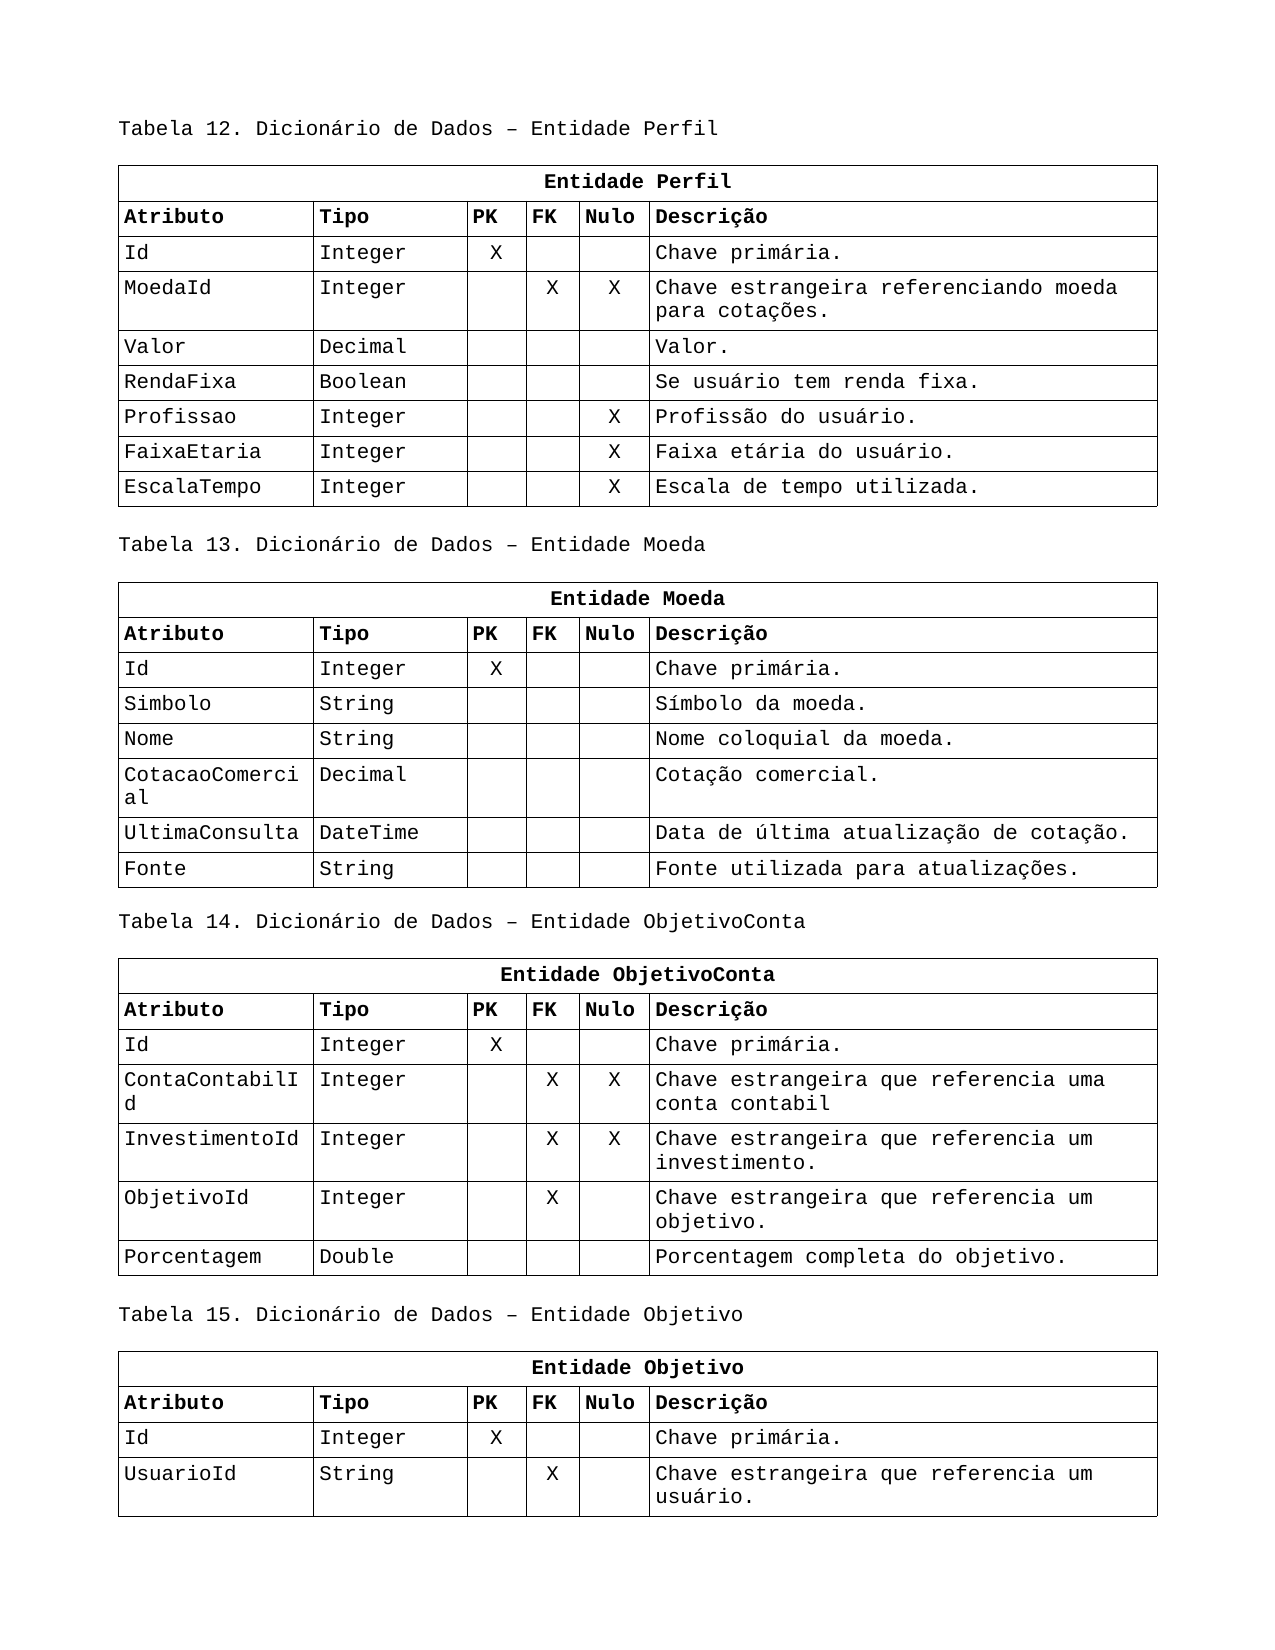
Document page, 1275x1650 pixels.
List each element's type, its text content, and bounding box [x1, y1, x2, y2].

table_cell [527, 853, 579, 887]
table_cell Porcentagem [119, 1241, 313, 1275]
table_cell FK [527, 1387, 579, 1422]
table_cell Tipo [314, 1387, 467, 1422]
table_cell Tipo [314, 994, 467, 1028]
table_cell ObjetivoId [119, 1182, 313, 1240]
table_cell Decimal [314, 759, 467, 817]
table_cell Nome [119, 724, 313, 758]
table_cell [580, 1030, 649, 1064]
table_cell [468, 1182, 526, 1240]
table_header Entidade Moeda [119, 583, 1157, 617]
table_cell [468, 1458, 526, 1516]
table_cell [580, 1458, 649, 1516]
table_cell Simbolo [119, 688, 313, 722]
table_cell Chave estrangeira que referencia um objetivo. [650, 1182, 1157, 1240]
table_cell [468, 759, 526, 817]
table_cell Se usuário tem renda fixa. [650, 366, 1157, 400]
table_cell PK [468, 994, 526, 1028]
table_cell [527, 818, 579, 852]
table_cell [527, 472, 579, 506]
table_cell X [527, 1458, 579, 1516]
table_cell Profissao [119, 401, 313, 436]
table_cell X [580, 272, 649, 330]
table_cell [468, 437, 526, 471]
table_cell X [468, 1423, 526, 1457]
table_cell Chave primária. [650, 1423, 1157, 1457]
table_cell [468, 853, 526, 887]
table_cell Double [314, 1241, 467, 1275]
table_cell [580, 1423, 649, 1457]
table_cell Valor [119, 331, 313, 365]
table_cell X [468, 1030, 526, 1064]
table_cell Integer [314, 1182, 467, 1240]
table_cell Nulo [580, 994, 649, 1028]
table_cell [580, 759, 649, 817]
table_cell [580, 653, 649, 687]
table_cell FK [527, 618, 579, 652]
table_cell [527, 401, 579, 436]
text Tabela 12. Dicionário de Dados – Entidade Perfil [118, 118, 1157, 142]
table_cell Integer [314, 653, 467, 687]
table_cell [468, 1241, 526, 1275]
table_cell [527, 653, 579, 687]
table_cell Integer [314, 401, 467, 436]
table_cell [527, 1423, 579, 1457]
table_cell PK [468, 1387, 526, 1422]
table_cell [580, 818, 649, 852]
table_cell Chave estrangeira que referencia um investimento. [650, 1124, 1157, 1181]
table_cell FaixaEtaria [119, 437, 313, 471]
text Tabela 14. Dicionário de Dados – Entidade ObjetivoConta [118, 911, 1157, 934]
table_cell Tipo [314, 618, 467, 652]
table_cell Integer [314, 472, 467, 506]
table_cell Integer [314, 272, 467, 330]
table_cell [580, 237, 649, 271]
table_cell Integer [314, 1030, 467, 1064]
table_cell X [580, 472, 649, 506]
table_cell [527, 1241, 579, 1275]
table_cell String [314, 1458, 467, 1516]
table_cell Id [119, 1030, 313, 1064]
table_cell FK [527, 202, 579, 236]
table_cell Chave estrangeira referenciando moeda para cotações. [650, 272, 1157, 330]
table_cell Atributo [119, 1387, 313, 1422]
table_cell Escala de tempo utilizada. [650, 472, 1157, 506]
table_cell RendaFixa [119, 366, 313, 400]
table_cell X [527, 1182, 579, 1240]
table_cell Descrição [650, 994, 1157, 1028]
table_cell [527, 1030, 579, 1064]
table_cell [468, 331, 526, 365]
table_cell [527, 688, 579, 722]
table_cell Fonte [119, 853, 313, 887]
table_cell [580, 1241, 649, 1275]
table_cell Nome coloquial da moeda. [650, 724, 1157, 758]
table_cell Chave primária. [650, 1030, 1157, 1064]
table_cell Integer [314, 437, 467, 471]
table_cell [580, 1182, 649, 1240]
table_cell Chave estrangeira que referencia uma conta contabil [650, 1065, 1157, 1122]
table_cell Integer [314, 1124, 467, 1181]
text Tabela 15. Dicionário de Dados – Entidade Objetivo [118, 1304, 1157, 1327]
table_cell Faixa etária do usuário. [650, 437, 1157, 471]
table_cell Nulo [580, 202, 649, 236]
table_cell [527, 237, 579, 271]
table_cell Atributo [119, 994, 313, 1028]
table_cell Data de última atualização de cotação. [650, 818, 1157, 852]
table_cell [527, 724, 579, 758]
table_header Entidade ObjetivoConta [119, 959, 1157, 993]
table_cell UltimaConsulta [119, 818, 313, 852]
table_cell Integer [314, 1065, 467, 1122]
table_cell [527, 331, 579, 365]
table_cell String [314, 724, 467, 758]
table_cell [580, 331, 649, 365]
table_cell X [580, 1124, 649, 1181]
table_cell Valor. [650, 331, 1157, 365]
table_cell InvestimentoId [119, 1124, 313, 1181]
table_cell [468, 818, 526, 852]
table_cell EscalaTempo [119, 472, 313, 506]
table_cell Id [119, 653, 313, 687]
table_cell [468, 1124, 526, 1181]
table_cell [527, 366, 579, 400]
table_cell X [580, 401, 649, 436]
table_header Entidade Perfil [119, 166, 1157, 201]
table_cell [468, 1065, 526, 1122]
table_cell FK [527, 994, 579, 1028]
table_cell Símbolo da moeda. [650, 688, 1157, 722]
table_cell Porcentagem completa do objetivo. [650, 1241, 1157, 1275]
table_cell [468, 366, 526, 400]
table_cell Integer [314, 1423, 467, 1457]
table_cell Profissão do usuário. [650, 401, 1157, 436]
table_cell String [314, 853, 467, 887]
table_cell CotacaoComercial [119, 759, 313, 817]
table_cell [580, 853, 649, 887]
table_cell X [580, 437, 649, 471]
table_cell X [468, 653, 526, 687]
table_cell [468, 688, 526, 722]
table_cell [468, 472, 526, 506]
table_cell [580, 688, 649, 722]
text Tabela 13. Dicionário de Dados – Entidade Moeda [118, 534, 1157, 558]
table_cell Id [119, 237, 313, 271]
table_cell [527, 437, 579, 471]
table_cell ContaContabilId [119, 1065, 313, 1122]
table_cell Integer [314, 237, 467, 271]
table_cell Id [119, 1423, 313, 1457]
table_cell [580, 366, 649, 400]
table_cell DateTime [314, 818, 467, 852]
table_cell X [527, 1065, 579, 1122]
table_header Entidade Objetivo [119, 1352, 1157, 1386]
table_cell Nulo [580, 618, 649, 652]
table_cell Chave primária. [650, 653, 1157, 687]
table_cell MoedaId [119, 272, 313, 330]
table_cell Cotação comercial. [650, 759, 1157, 817]
table_cell [580, 724, 649, 758]
table_cell Descrição [650, 1387, 1157, 1422]
table_cell [468, 401, 526, 436]
table_cell Tipo [314, 202, 467, 236]
table_cell Boolean [314, 366, 467, 400]
table_cell Chave estrangeira que referencia um usuário. [650, 1458, 1157, 1516]
table_cell Descrição [650, 618, 1157, 652]
table_cell Fonte utilizada para atualizações. [650, 853, 1157, 887]
table_cell X [580, 1065, 649, 1122]
table_cell UsuarioId [119, 1458, 313, 1516]
table_cell [527, 759, 579, 817]
table_cell Atributo [119, 202, 313, 236]
table_cell PK [468, 618, 526, 652]
table_cell String [314, 688, 467, 722]
table_cell [468, 724, 526, 758]
table_cell Chave primária. [650, 237, 1157, 271]
table_cell PK [468, 202, 526, 236]
table_cell Nulo [580, 1387, 649, 1422]
table_cell Atributo [119, 618, 313, 652]
table_cell X [527, 272, 579, 330]
table_cell Descrição [650, 202, 1157, 236]
table_cell X [468, 237, 526, 271]
table_cell Decimal [314, 331, 467, 365]
table_cell X [527, 1124, 579, 1181]
table_cell [468, 272, 526, 330]
